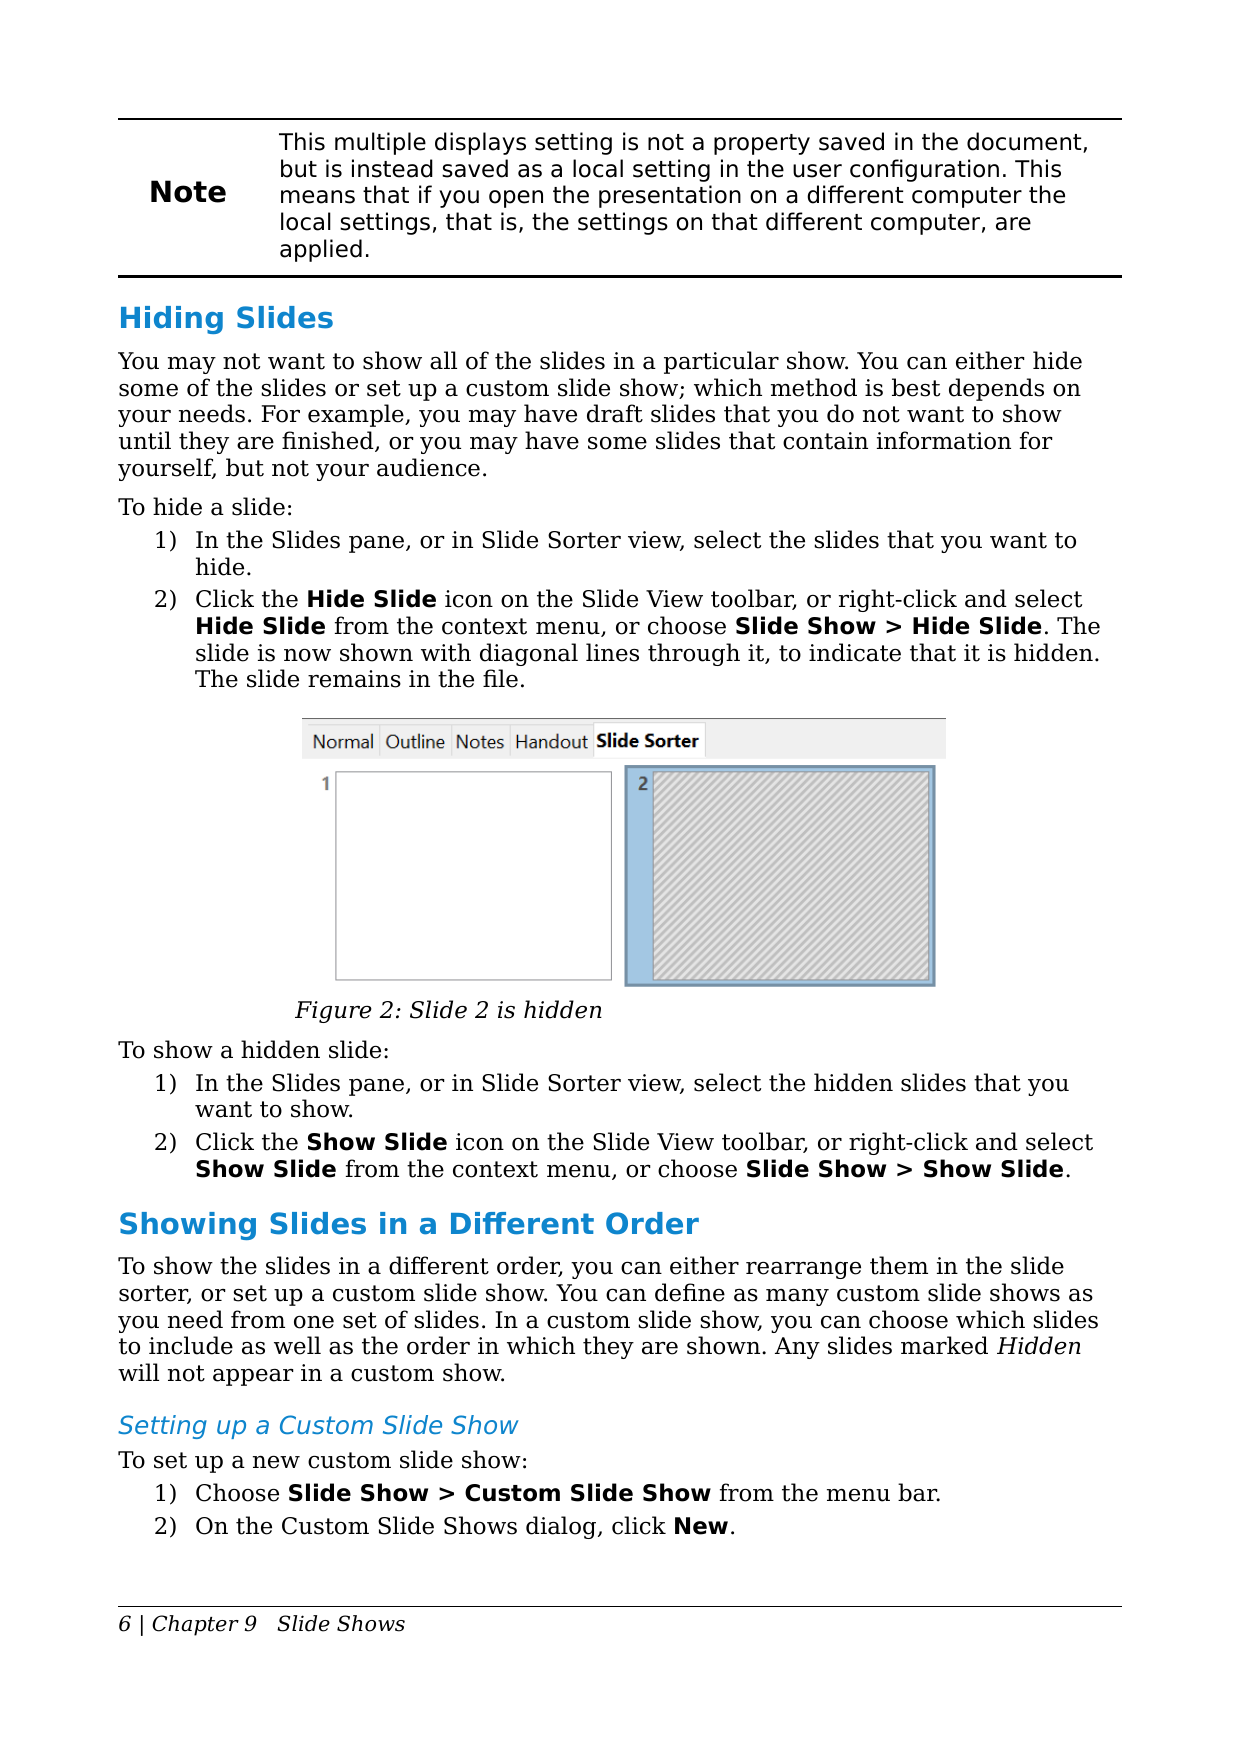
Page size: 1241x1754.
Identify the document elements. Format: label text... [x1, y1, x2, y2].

list Click the Show Slide icon on the Slide View toolbar, or right-click and select Show Slide from the context menu, or choose Slide Show > Show Slide. [177, 1129, 1122, 1183]
table_header This multiple displays setting is not a property saved in the document, but is instead saved as a local setting in the user configuration. This means that if you open the presentation on a different computer the local settings, that is, the settings on that different computer, are applied. [258, 120, 1122, 275]
list Choose Slide Show > Custom Slide Show from the menu bar. [177, 1480, 1122, 1507]
text To show the slides in a different order, you can either rearrange them in the slide sorter, or set up a custom slide show. You can define as many custom slide shows as you need from one set of slides. In a custom slide show, you can choose which slides to include as well as the order in which they are shown. Any slides marked Hidden will not appear in a custom show. [118, 1253, 1122, 1387]
picture [302, 718, 946, 992]
subtitle Setting up a Custom Slide Show [118, 1411, 1122, 1440]
list To set up a new custom slide show: [118, 1447, 1122, 1473]
text You may not want to show all of the slides in a particular show. You can either hide some of the slides or set up a custom slide show; which method is best depends on your needs. For example, you may have draft slides that you do not want to show until they are finished, or you may have some slides that contain information for yourself, but not your audience. [118, 348, 1122, 481]
text Figure 2: Slide 2 is hidden [295, 998, 945, 1024]
list In the Slides pane, or in Slide Sorter view, select the slides that you want to hide. [177, 527, 1122, 580]
list Click the Hide Slide icon on the Slide View toolbar, or right-click and select Hide Slide from the context menu, or choose Slide Show > Hide Slide. The slide is now shown with diagonal lines through it, to indicate that it is hidden. The slide remains in the file. [177, 587, 1122, 693]
subtitle Hiding Slides [118, 302, 1122, 336]
list On the Custom Slide Shows dialog, click New. [177, 1513, 1122, 1539]
subtitle Showing Slides in a Different Order [118, 1207, 1122, 1241]
list To show a hidden slide: [118, 1037, 1122, 1063]
list To hide a slide: [118, 494, 1122, 521]
list In the Slides pane, or in Slide Sorter view, select the hidden slides that you want to show. [177, 1070, 1122, 1123]
table_header Note [118, 120, 257, 275]
